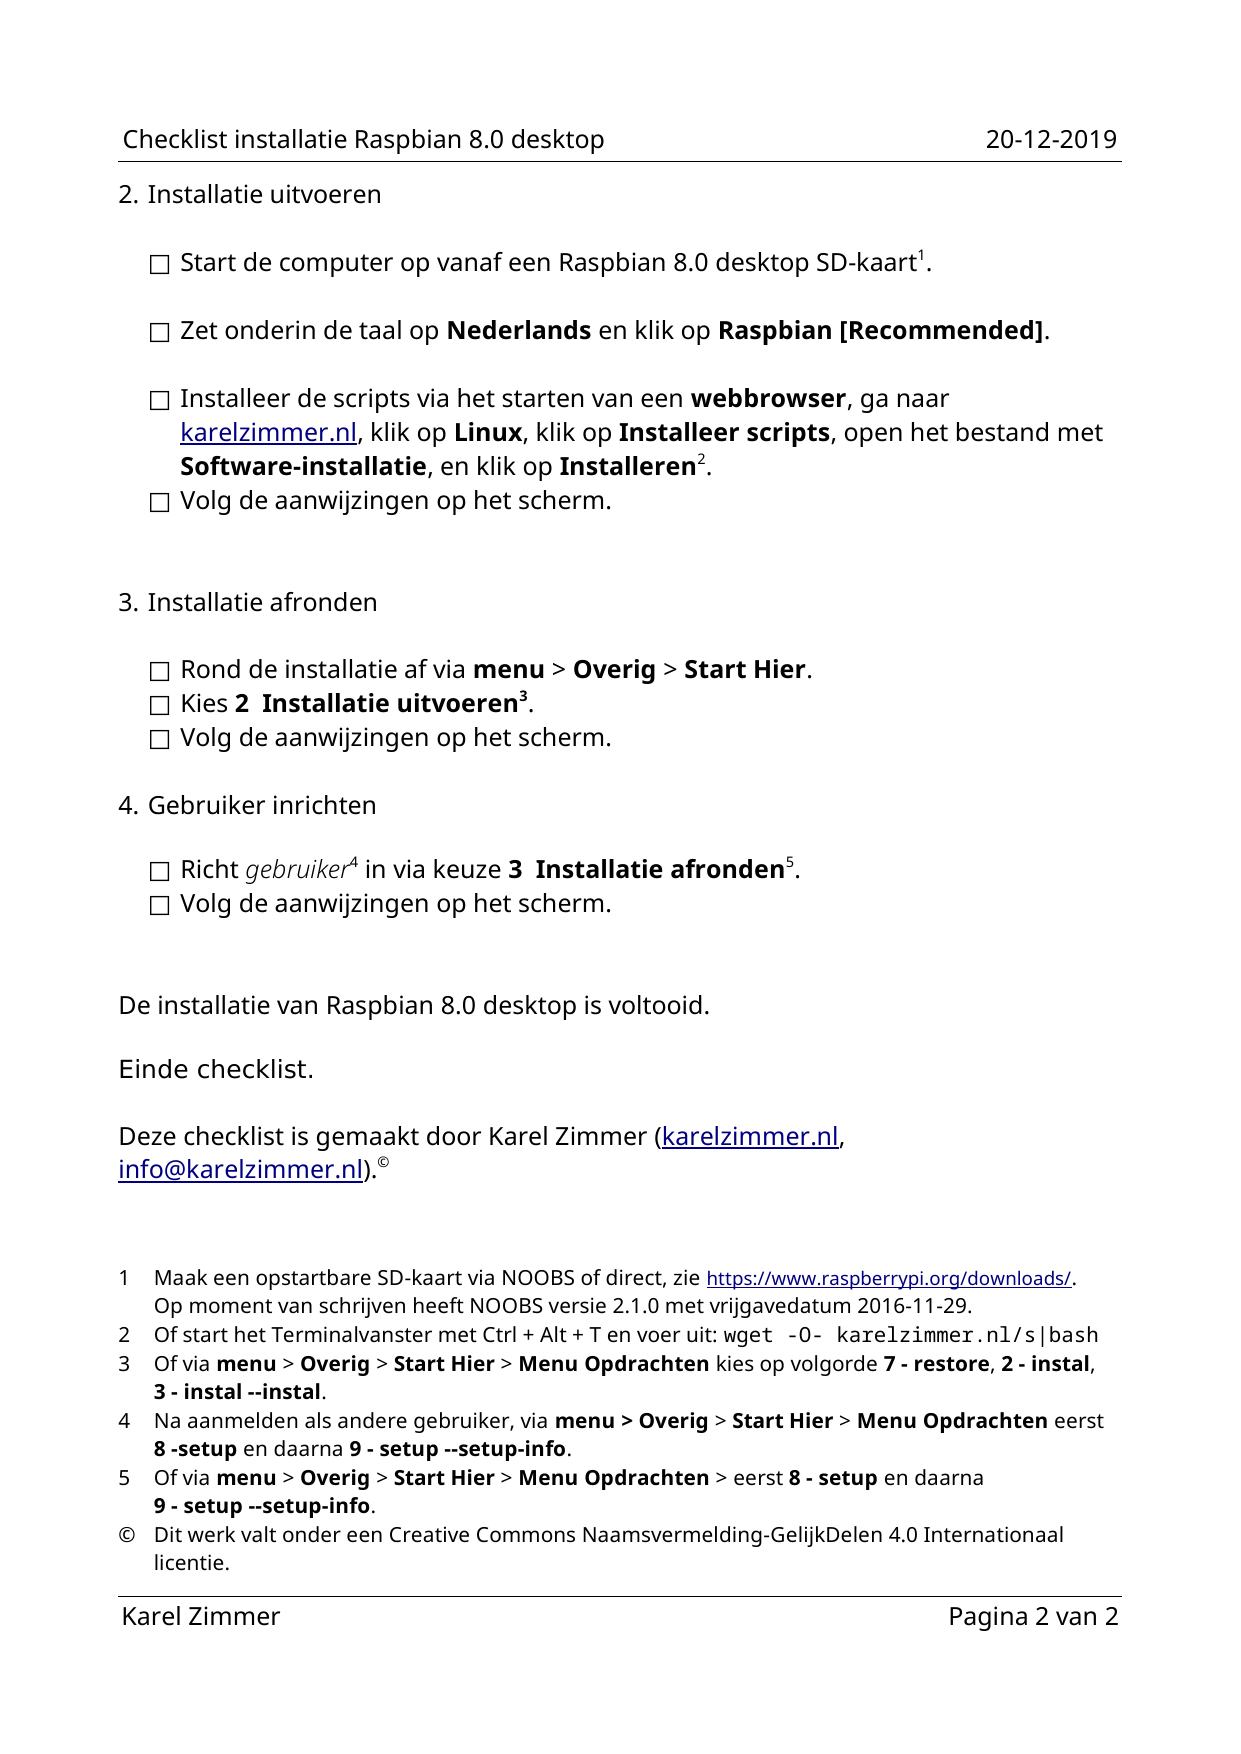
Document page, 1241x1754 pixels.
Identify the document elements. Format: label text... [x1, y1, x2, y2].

list Of via menu > Overig > Start Hier > Menu Opdrachten > eerst 8 - setup en daarna 9 - setup --setup-info. [118, 1463, 1122, 1520]
list Of start het Terminalvanster met Ctrl + Alt + T en voer uit: wget -O- karelzimmer.nl/s|bash [118, 1320, 1122, 1348]
list Installatie afronden [118, 584, 1122, 652]
list Volg de aanwijzingen op het scherm. [148, 720, 1122, 788]
list Installatie uitvoeren [118, 177, 1122, 211]
list Zet onderin de taal op Nederlands en klik op Raspbian [Recommended]. [148, 313, 1122, 347]
text De installatie van Raspbian 8.0 desktop is voltooid. [118, 988, 1122, 1056]
list Kies 2 Installatie uitvoeren. [148, 686, 1122, 720]
list Richt gebruiker in via keuze 3 Installatie afronden. [148, 852, 1122, 886]
list Of via menu > Overig > Start Hier > Menu Opdrachten kies op volgorde 7 - restore, 2 - instal, 3 - instal --instal. [118, 1348, 1122, 1406]
list Start de computer op vanaf een Raspbian 8.0 desktop SD-kaart. [148, 245, 1122, 279]
text Einde checklist. Deze checklist is gemaakt door Karel Zimmer (karelzimmer.nl, info@karelzimmer.nl). [118, 1056, 1122, 1186]
list Gebruiker inrichten [118, 788, 1122, 822]
list Maak een opstartbare SD-kaart via NOOBS of direct, zie https://www.raspberrypi.org/downloads/. Op moment van schrijven heeft NOOBS versie 2.1.0 met vrijgavedatum 2016-11-29. [118, 1263, 1122, 1320]
list Na aanmelden als andere gebruiker, via menu > Overig > Start Hier > Menu Opdrachten eerst 8 -setup en daarna 9 - setup --setup-info. [118, 1406, 1122, 1463]
list Rond de installatie af via menu > Overig > Start Hier. [148, 652, 1122, 686]
text Dit werk valt onder een Creative Commons Naamsvermelding-GelijkDelen 4.0 Internationaal licentie. [118, 1520, 1122, 1577]
list Installeer de scripts via het starten van een webbrowser, ga naar karelzimmer.nl, klik op Linux, klik op Installeer scripts, open het bestand met Software-installatie, en klik op Installeren. [148, 381, 1122, 483]
list Volg de aanwijzingen op het scherm. [148, 886, 1122, 920]
list Volg de aanwijzingen op het scherm. [148, 483, 1122, 584]
